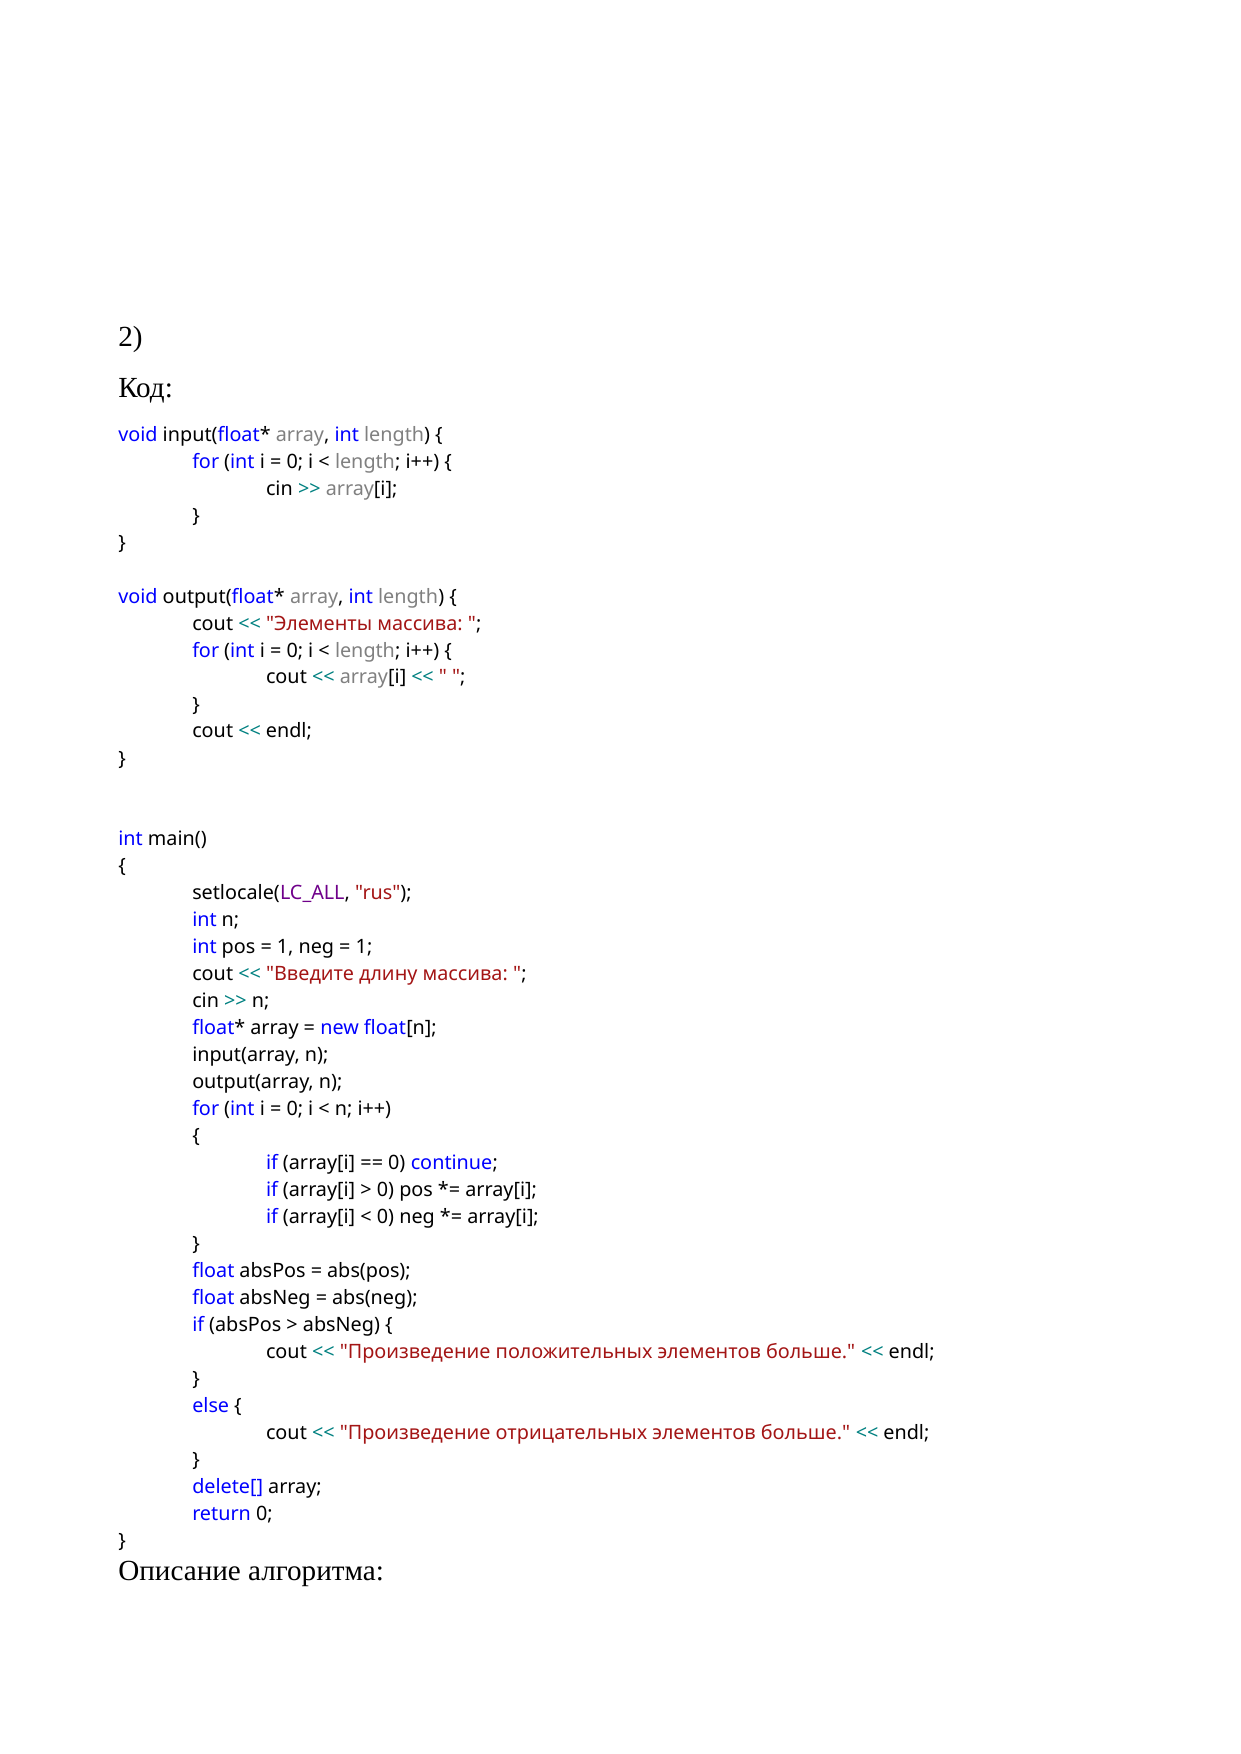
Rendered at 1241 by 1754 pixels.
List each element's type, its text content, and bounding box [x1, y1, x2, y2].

text input(array, n); [118, 1041, 1122, 1067]
text void input(float* array, int length) { [118, 420, 1122, 447]
text float absPos = abs(pos); [118, 1256, 1122, 1283]
text return 0; [118, 1499, 1122, 1526]
text if (array[i] == 0) continue; [118, 1148, 1122, 1175]
text void output(float* array, int length) { [118, 582, 1122, 609]
text cin >> array[i]; [118, 474, 1122, 501]
text float* array = new float[n]; [118, 1013, 1122, 1041]
text } [118, 1526, 1122, 1553]
text } [118, 1445, 1122, 1472]
text if (array[i] < 0) neg *= array[i]; [118, 1202, 1122, 1229]
text Описание алгоритма: [118, 1553, 1122, 1587]
text cin >> n; [118, 987, 1122, 1013]
text if (array[i] > 0) pos *= array[i]; [118, 1175, 1122, 1202]
text } [118, 528, 1122, 555]
text output(array, n); [118, 1067, 1122, 1094]
text } [118, 501, 1122, 528]
text cout << endl; [118, 717, 1122, 744]
text cout << "Элементы массива: "; [118, 609, 1122, 636]
text int main() [118, 825, 1122, 852]
text delete[] array; [118, 1472, 1122, 1499]
text setlocale(LC_ALL, "rus"); [118, 879, 1122, 906]
text 2) [118, 319, 1122, 353]
text cout << "Произведение положительных элементов больше." << endl; [118, 1337, 1122, 1364]
text int n; [118, 906, 1122, 933]
text int pos = 1, neg = 1; [118, 933, 1122, 959]
text } [118, 1364, 1122, 1391]
text cout << "Произведение отрицательных элементов больше." << endl; [118, 1418, 1122, 1445]
text { [118, 1121, 1122, 1148]
text float absNeg = abs(neg); [118, 1283, 1122, 1310]
text cout << array[i] << " "; [118, 663, 1122, 690]
text cout << "Введите длину массива: "; [118, 959, 1122, 987]
text { [118, 852, 1122, 879]
text for (int i = 0; i < n; i++) [118, 1094, 1122, 1121]
text else { [118, 1391, 1122, 1418]
text Код: [118, 370, 1122, 403]
text for (int i = 0; i < length; i++) { [118, 636, 1122, 663]
text } [118, 744, 1122, 771]
text for (int i = 0; i < length; i++) { [118, 447, 1122, 474]
text } [118, 690, 1122, 717]
text } [118, 1229, 1122, 1256]
text if (absPos > absNeg) { [118, 1310, 1122, 1337]
